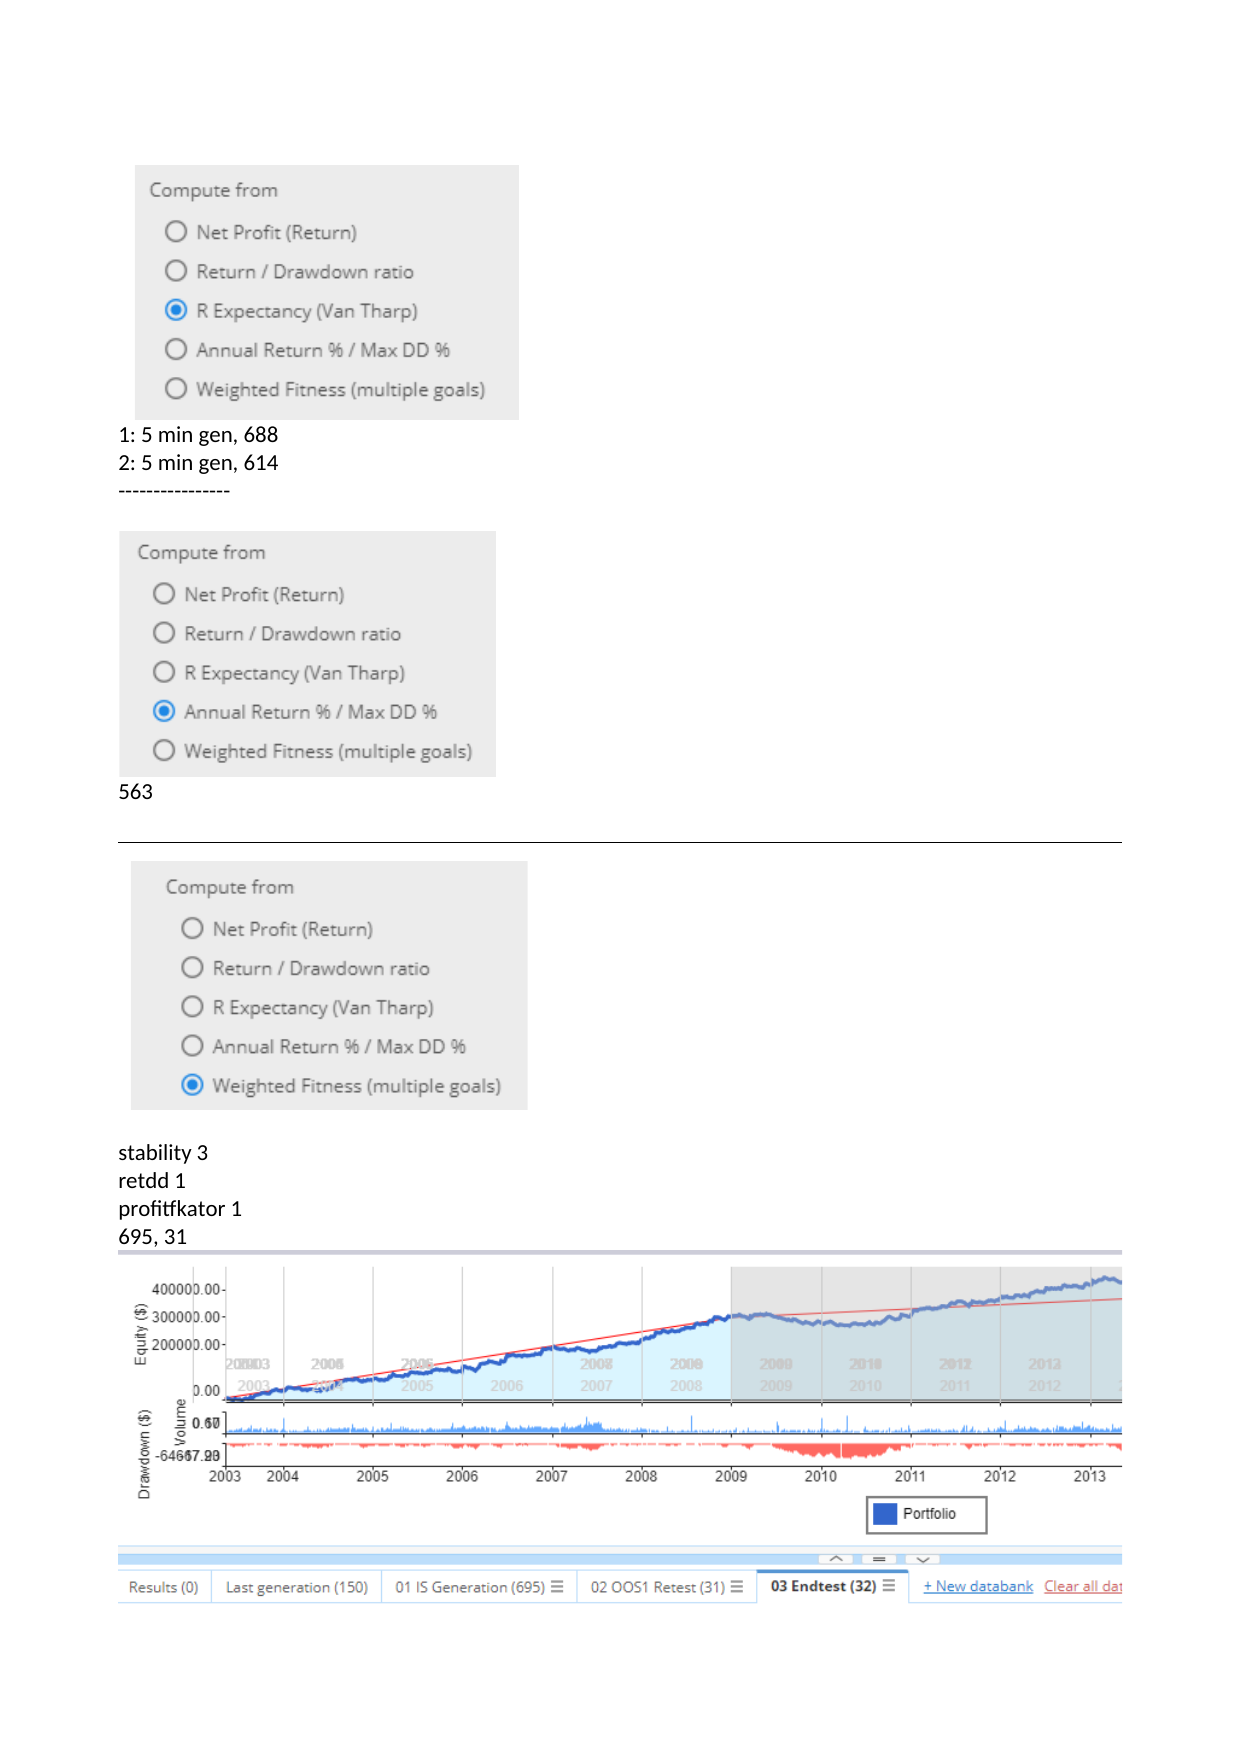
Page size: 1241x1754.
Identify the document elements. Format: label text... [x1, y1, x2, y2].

text stability 3 [118, 1138, 1122, 1166]
text ---------------- [118, 476, 1122, 504]
picture [134, 165, 519, 420]
text 2: 5 min gen, 614 [118, 448, 1122, 476]
text 563 [118, 532, 1122, 805]
text 695, 31 [118, 1222, 1122, 1250]
picture [130, 861, 528, 1110]
text 1: 5 min gen, 688 [118, 146, 1122, 448]
picture [119, 531, 496, 777]
text retdd 1 [118, 1166, 1122, 1194]
text profitfkator 1 [118, 1194, 1122, 1222]
picture [118, 1250, 1123, 1607]
